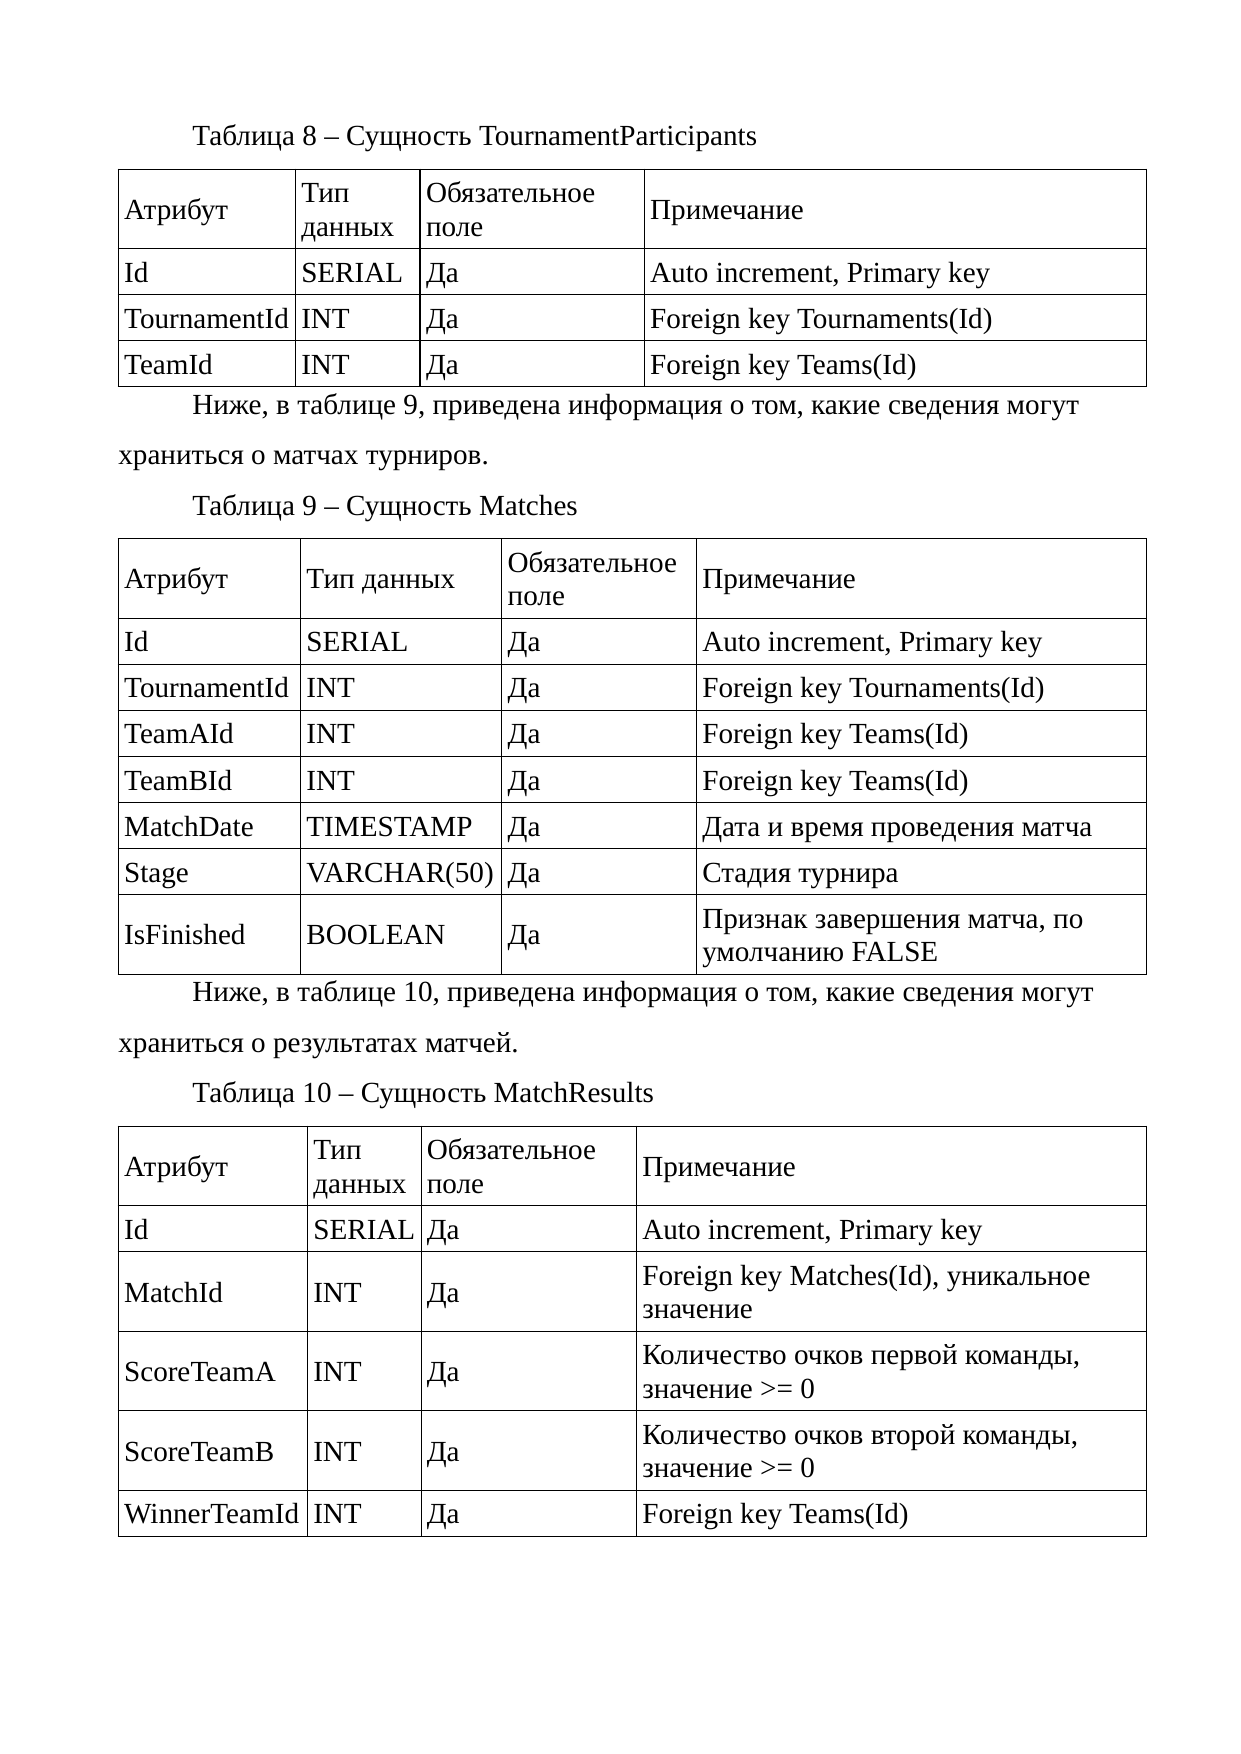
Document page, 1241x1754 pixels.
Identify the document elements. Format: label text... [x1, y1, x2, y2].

table_cell IsFinished [119, 895, 300, 973]
table_header Атрибут [119, 539, 300, 618]
table_cell INT [308, 1491, 421, 1536]
table_cell TeamAId [119, 711, 300, 756]
table_cell Id [119, 1206, 307, 1251]
table_header Обязательное поле [502, 539, 696, 618]
table_cell INT [308, 1332, 421, 1410]
table_cell Стадия турнира [697, 849, 1146, 894]
table_cell Да [502, 665, 696, 710]
table_cell Да [502, 895, 696, 973]
table_cell TeamBId [119, 757, 300, 802]
text Таблица 8 – Сущность TournamentParticipants [118, 118, 1122, 152]
table_cell INT [301, 665, 501, 710]
table_cell Foreign key Teams(Id) [697, 757, 1146, 802]
table_header Атрибут [119, 170, 295, 248]
table_cell SERIAL [308, 1206, 421, 1251]
table_header Тип данных [301, 539, 501, 618]
table_cell TournamentId [119, 295, 295, 340]
table_cell Дата и время проведения матча [697, 803, 1146, 848]
table_cell Foreign key Tournaments(Id) [645, 295, 1146, 340]
table_header Обязательное поле [422, 1127, 636, 1205]
table_cell Да [502, 711, 696, 756]
table_cell INT [301, 711, 501, 756]
table_cell Auto increment, Primary key [637, 1206, 1146, 1251]
table_cell Количество очков первой команды, значение >= 0 [637, 1332, 1146, 1410]
table_cell ScoreTeamA [119, 1332, 307, 1410]
table_cell Да [422, 1252, 636, 1331]
table_cell Да [422, 1411, 636, 1490]
table_cell Foreign key Tournaments(Id) [697, 665, 1146, 710]
table_header Примечание [697, 539, 1146, 618]
text Ниже, в таблице 9, приведена информация о том, какие сведения могут храниться о матчах турниров. [118, 387, 1122, 471]
table_cell INT [301, 757, 501, 802]
table_cell Признак завершения матча, по умолчанию FALSE [697, 895, 1146, 973]
table_cell Да [502, 757, 696, 802]
table_cell INT [296, 295, 419, 340]
table_cell Да [422, 1491, 636, 1536]
table_cell Foreign key Matches(Id), уникальное значение [637, 1252, 1146, 1331]
table_cell MatchId [119, 1252, 307, 1331]
table_cell INT [308, 1411, 421, 1490]
table_cell VARCHAR(50) [301, 849, 501, 894]
table_header Обязательное поле [421, 170, 644, 248]
table_cell Да [422, 1332, 636, 1410]
text Таблица 10 – Сущность MatchResults [118, 1075, 1122, 1109]
text Таблица 9 – Сущность Matches [118, 488, 1122, 521]
table_cell SERIAL [296, 249, 419, 294]
table_cell Auto increment, Primary key [645, 249, 1146, 294]
table_cell Да [502, 849, 696, 894]
table_cell MatchDate [119, 803, 300, 848]
table_cell TeamId [119, 341, 295, 386]
table_header Тип данных [308, 1127, 421, 1205]
table_header Тип данных [296, 170, 419, 248]
table_header Примечание [637, 1127, 1146, 1205]
table_cell Foreign key Teams(Id) [637, 1491, 1146, 1536]
table_cell ScoreTeamB [119, 1411, 307, 1490]
table_cell Да [421, 249, 644, 294]
table_cell Foreign key Teams(Id) [645, 341, 1146, 386]
table_cell Да [502, 619, 696, 664]
table_cell Да [422, 1206, 636, 1251]
table_cell Количество очков второй команды, значение >= 0 [637, 1411, 1146, 1490]
table_cell WinnerTeamId [119, 1491, 307, 1536]
table_cell BOOLEAN [301, 895, 501, 973]
table_cell Foreign key Teams(Id) [697, 711, 1146, 756]
table_cell Stage [119, 849, 300, 894]
table_cell TIMESTAMP [301, 803, 501, 848]
table_cell TournamentId [119, 665, 300, 710]
table_cell Да [502, 803, 696, 848]
text Ниже, в таблице 10, приведена информация о том, какие сведения могут храниться о результатах матчей. [118, 975, 1122, 1058]
table_cell SERIAL [301, 619, 501, 664]
table_cell Auto increment, Primary key [697, 619, 1146, 664]
table_cell Id [119, 619, 300, 664]
table_header Атрибут [119, 1127, 307, 1205]
table_cell INT [308, 1252, 421, 1331]
table_cell Id [119, 249, 295, 294]
table_header Примечание [645, 170, 1146, 248]
table_cell Да [421, 295, 644, 340]
table_cell Да [421, 341, 644, 386]
table_cell INT [296, 341, 419, 386]
